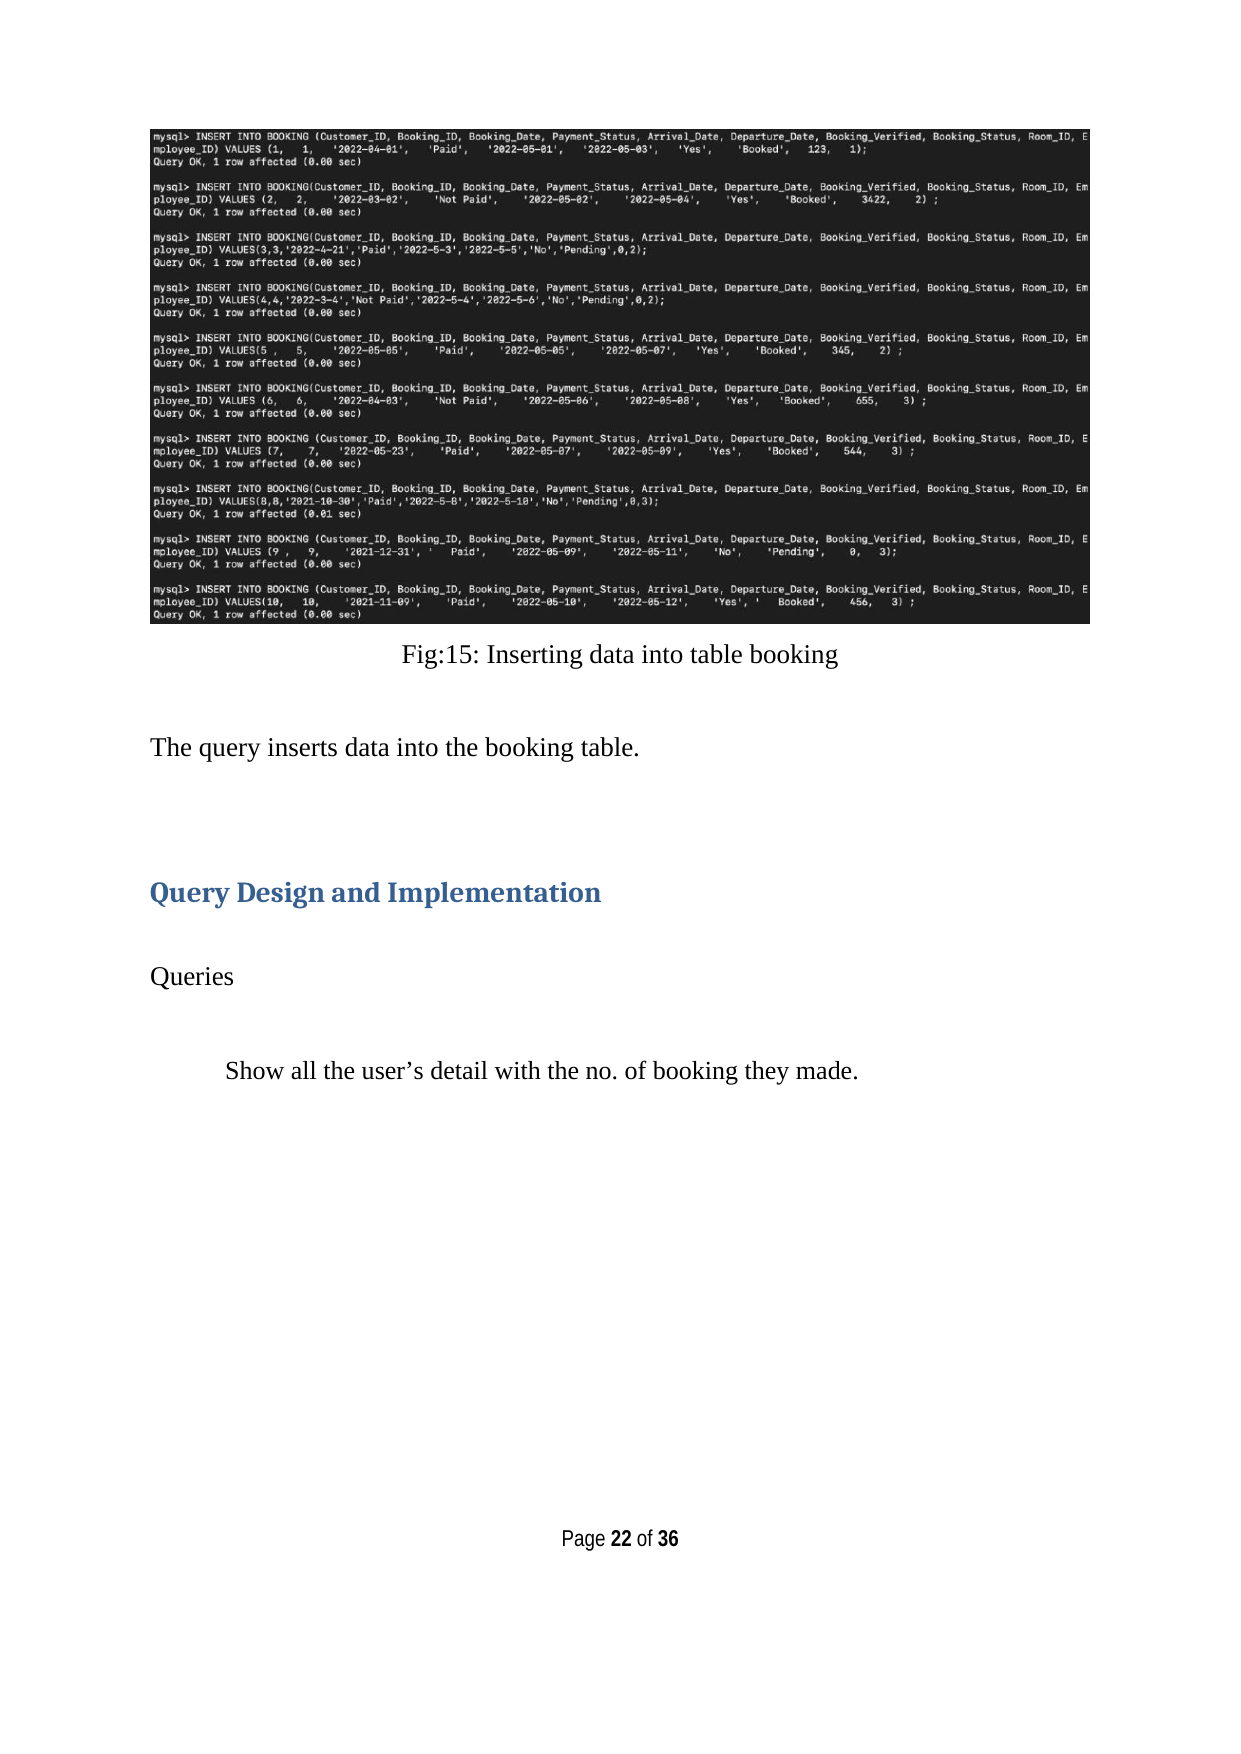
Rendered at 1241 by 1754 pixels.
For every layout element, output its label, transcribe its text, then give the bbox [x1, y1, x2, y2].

text Queries [150, 960, 1090, 992]
text Page 22 of 36 [150, 1525, 1090, 1551]
text The query inserts data into the booking table. [150, 732, 1090, 763]
text Query Design and Implementation [150, 876, 1090, 910]
text Fig:15: Inserting data into table booking [150, 638, 1090, 669]
list Show all the user’s detail with the no. of booking they made. [187, 1055, 1090, 1085]
picture [150, 129, 1090, 624]
